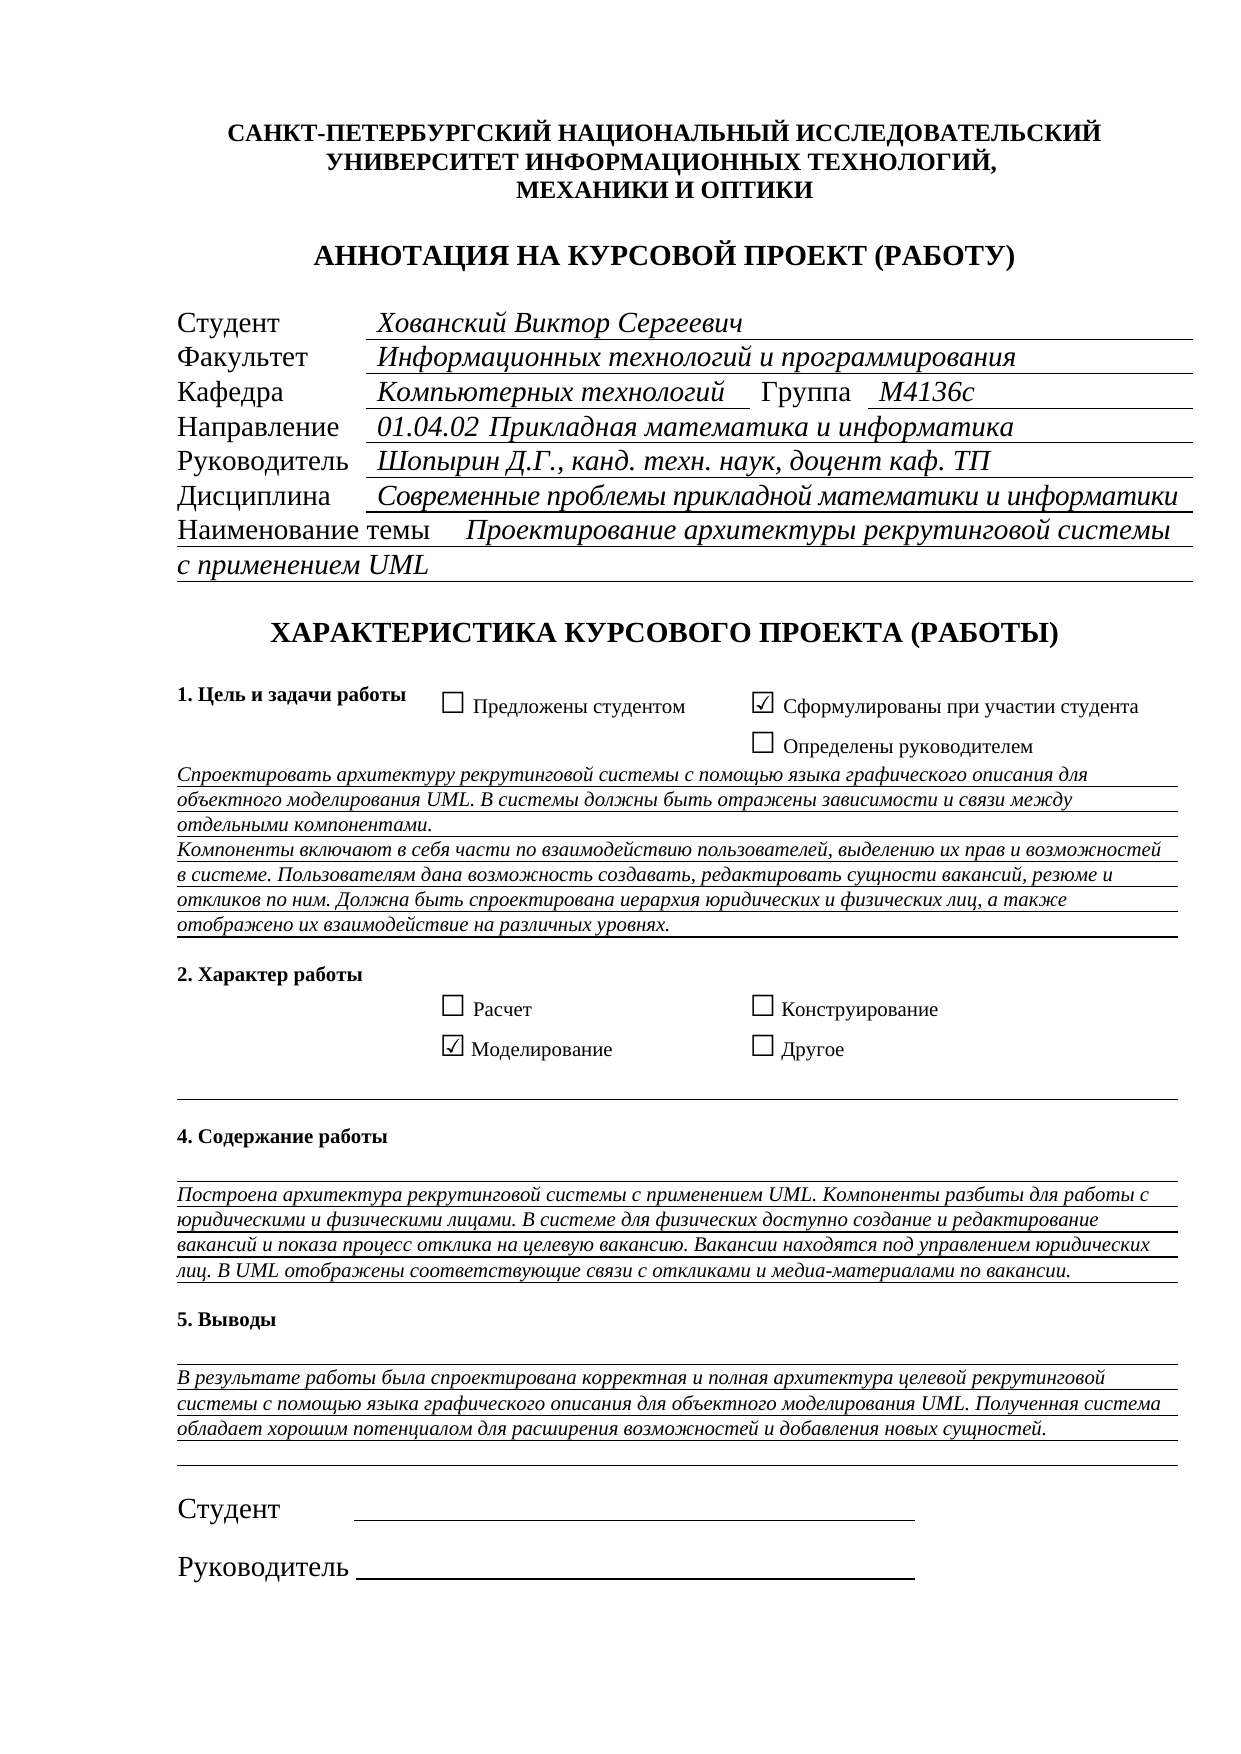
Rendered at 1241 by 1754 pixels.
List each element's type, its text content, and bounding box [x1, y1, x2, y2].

table_cell [864, 1283, 1178, 1364]
table_cell 4. Содержание работы [177, 1100, 428, 1181]
text Студент [177, 1491, 1152, 1524]
table_cell откликов по ним. Должна быть спроектирована иерархия юридических и физических лиц, а также [177, 887, 1178, 911]
table_cell ☐ Определены руководителем [738, 722, 1178, 762]
table_cell [177, 1065, 1178, 1098]
table_cell лиц. В UML отображены соответствующие связи с откликами и медиа-материалами по вакансии. [177, 1258, 1178, 1282]
table_cell ☐ Конструирование [738, 986, 1178, 1025]
table_cell Компьютерных технологий [366, 374, 749, 408]
table_cell c применением UML [177, 547, 1192, 581]
table_header 1. Цель и задачи работы [177, 682, 428, 722]
table_cell Дисциплина [177, 477, 366, 511]
table_cell Компоненты включают в себя части по взаимодействию пользователей, выделению их прав и возможностей [177, 837, 1178, 861]
table_cell 5. Выводы [177, 1283, 428, 1364]
table_cell 01.04.02 Прикладная математика и информатика [366, 408, 1192, 442]
table_cell Спроектировать архитектуру рекрутинговой системы с помощью языка графического описания для [177, 762, 1178, 786]
table_header Студент [177, 305, 366, 338]
table_header ☐ Предложены студентом [428, 682, 738, 762]
text Руководитель [177, 1549, 1152, 1583]
table_cell системы с помощью языка графического описания для объектного моделирования UML. Полученная система [177, 1390, 1178, 1414]
table_cell Построена архитектура рекрутинговой системы с применением UML. Компоненты разбиты для работы с [177, 1182, 1178, 1206]
table_cell обладает хорошим потенциалом для расширения возможностей и добавления новых сущностей. [177, 1416, 1178, 1439]
table_cell [177, 986, 428, 1025]
table_cell ☐ Другое [738, 1025, 1178, 1065]
table_cell юридическими и физическими лицами. В системе для физических доступно создание и редактирование [177, 1207, 1178, 1231]
table_cell [177, 1441, 1178, 1465]
table_cell ☑ Моделирование [428, 1025, 738, 1065]
table_cell [428, 1100, 1178, 1181]
table_header Хованский Виктор Сергеевич [366, 305, 1192, 338]
table_cell [177, 722, 428, 762]
table_cell [428, 1283, 863, 1364]
table_cell Проектирование архитектуры рекрутинговой системы [454, 513, 1192, 546]
text ХАРАКТЕРИСТИКА КУРСОВОГО ПРОЕКТА (РАБОТЫ) [177, 615, 1152, 649]
table_cell вакансий и показа процесс отклика на целевую вакансию. Вакансии находятся под управлением юридических [177, 1233, 1178, 1256]
table_cell объектного моделирования UML. В системы должны быть отражены зависимости и связи между [177, 787, 1178, 811]
table_cell Направление [177, 408, 366, 442]
table_cell отображено их взаимодействие на различных уровнях. [177, 912, 1178, 936]
table_cell Группа [750, 374, 868, 408]
table_cell Факультет [177, 339, 366, 373]
table_cell ☐ Расчет [428, 986, 738, 1025]
table_cell M4136c [868, 374, 1192, 408]
table_cell Современные проблемы прикладной математики и информатики [366, 478, 1192, 511]
table_cell Шопырин Д.Г., канд. техн. наук, доцент каф. ТП [366, 443, 1192, 477]
table_cell в системе. Пользователям дана возможность создавать, редактировать сущности вакансий, резюме и [177, 862, 1178, 886]
text САНКТ-ПЕТЕРБУРГСКИЙ НАЦИОНАЛЬНЫЙ ИССЛЕДОВАТЕЛЬСКИЙ УНИВЕРСИТЕТ ИНФОРМАЦИОННЫХ ТЕХНОЛОГИЙ, МЕХАНИКИ И ОПТИКИ [177, 118, 1152, 204]
table_header ☑ Сформулированы при участии студента [738, 682, 1178, 722]
text АННОТАЦИЯ НА КУРСОВОЙ ПРОЕКТ (РАБОТУ) [177, 238, 1152, 271]
table_cell Наименование темы [177, 511, 454, 546]
table_cell Руководитель [177, 442, 366, 477]
table_cell Информационных технологий и программирования [366, 340, 1192, 373]
table_cell Кафедра [177, 373, 366, 408]
table_cell В результате работы была спроектирована корректная и полная архитектура целевой рекрутинговой [177, 1365, 1178, 1389]
table_cell [177, 1025, 428, 1065]
table_cell отдельными компонентами. [177, 812, 1178, 836]
table_cell 2. Характер работы [177, 938, 1178, 986]
